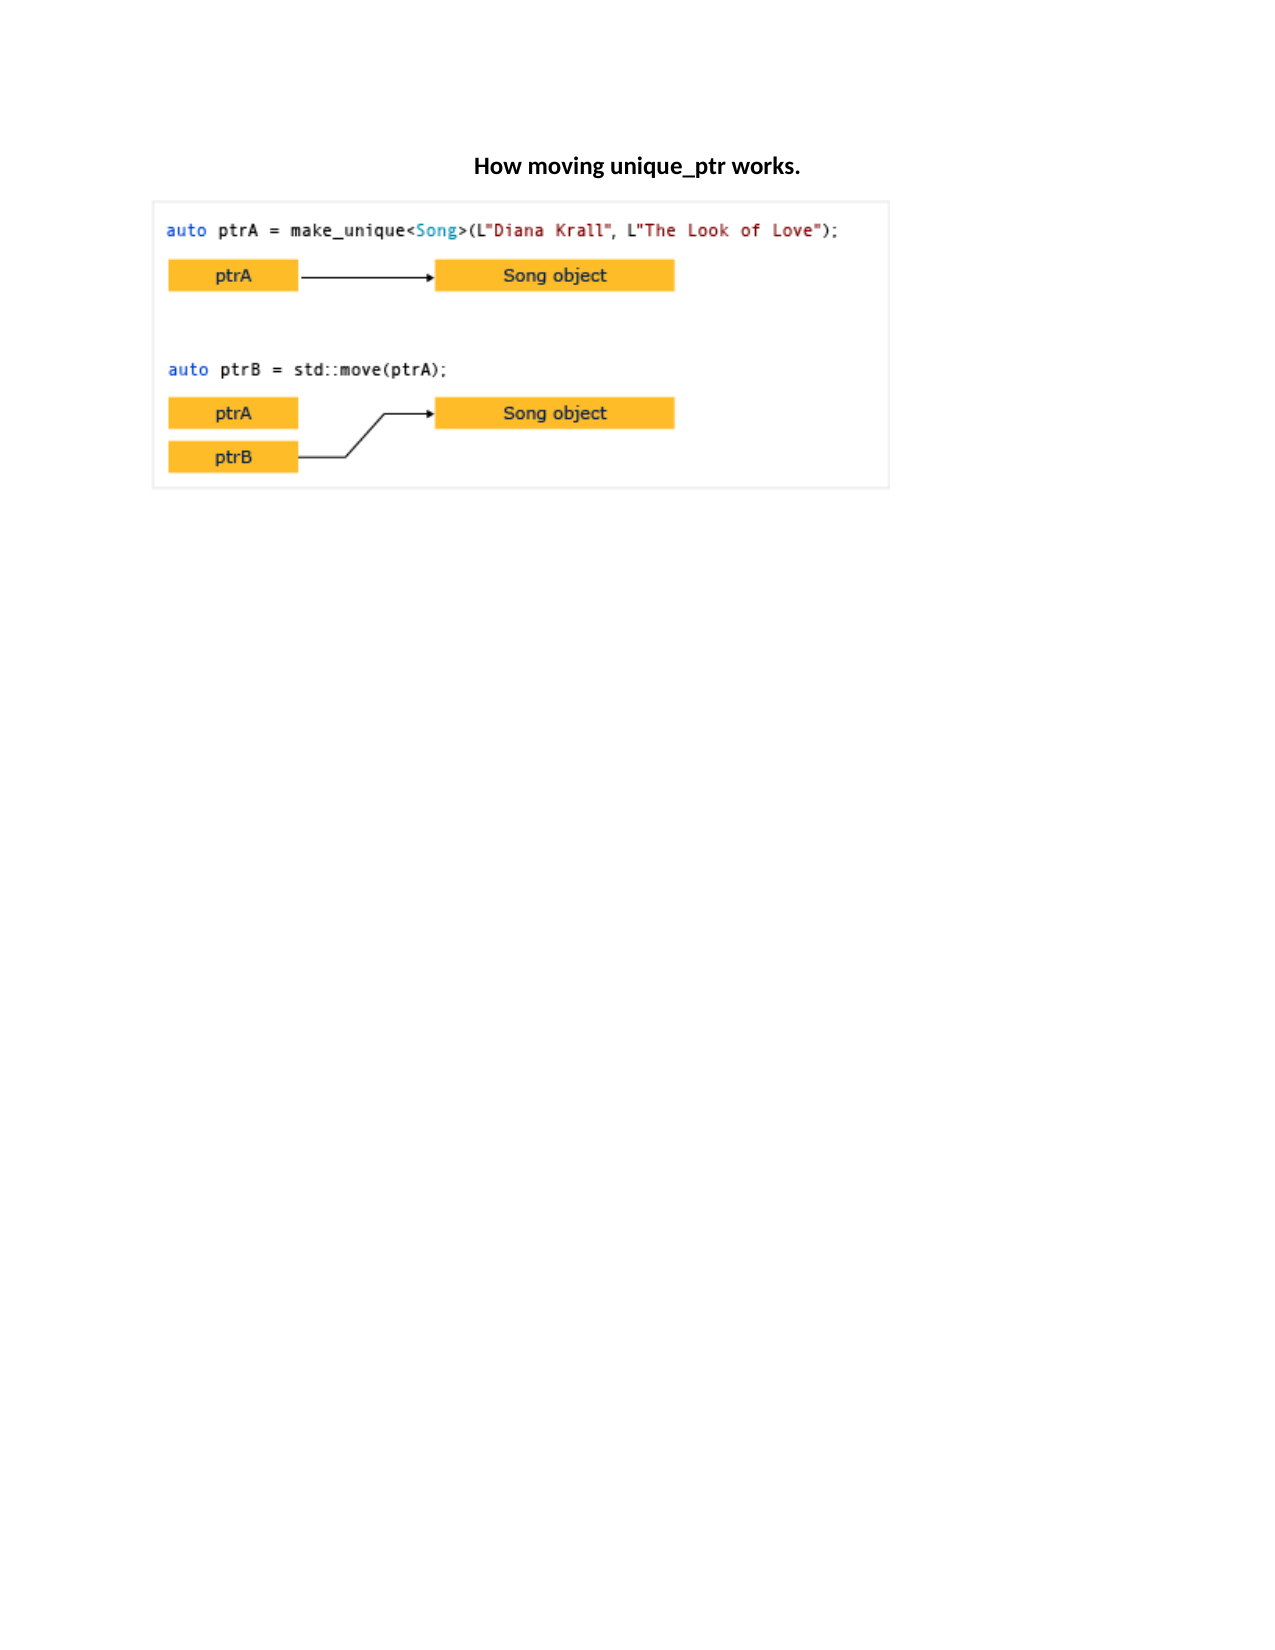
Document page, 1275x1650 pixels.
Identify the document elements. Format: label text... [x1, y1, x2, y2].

text How moving unique_ptr works. [150, 150, 1125, 181]
